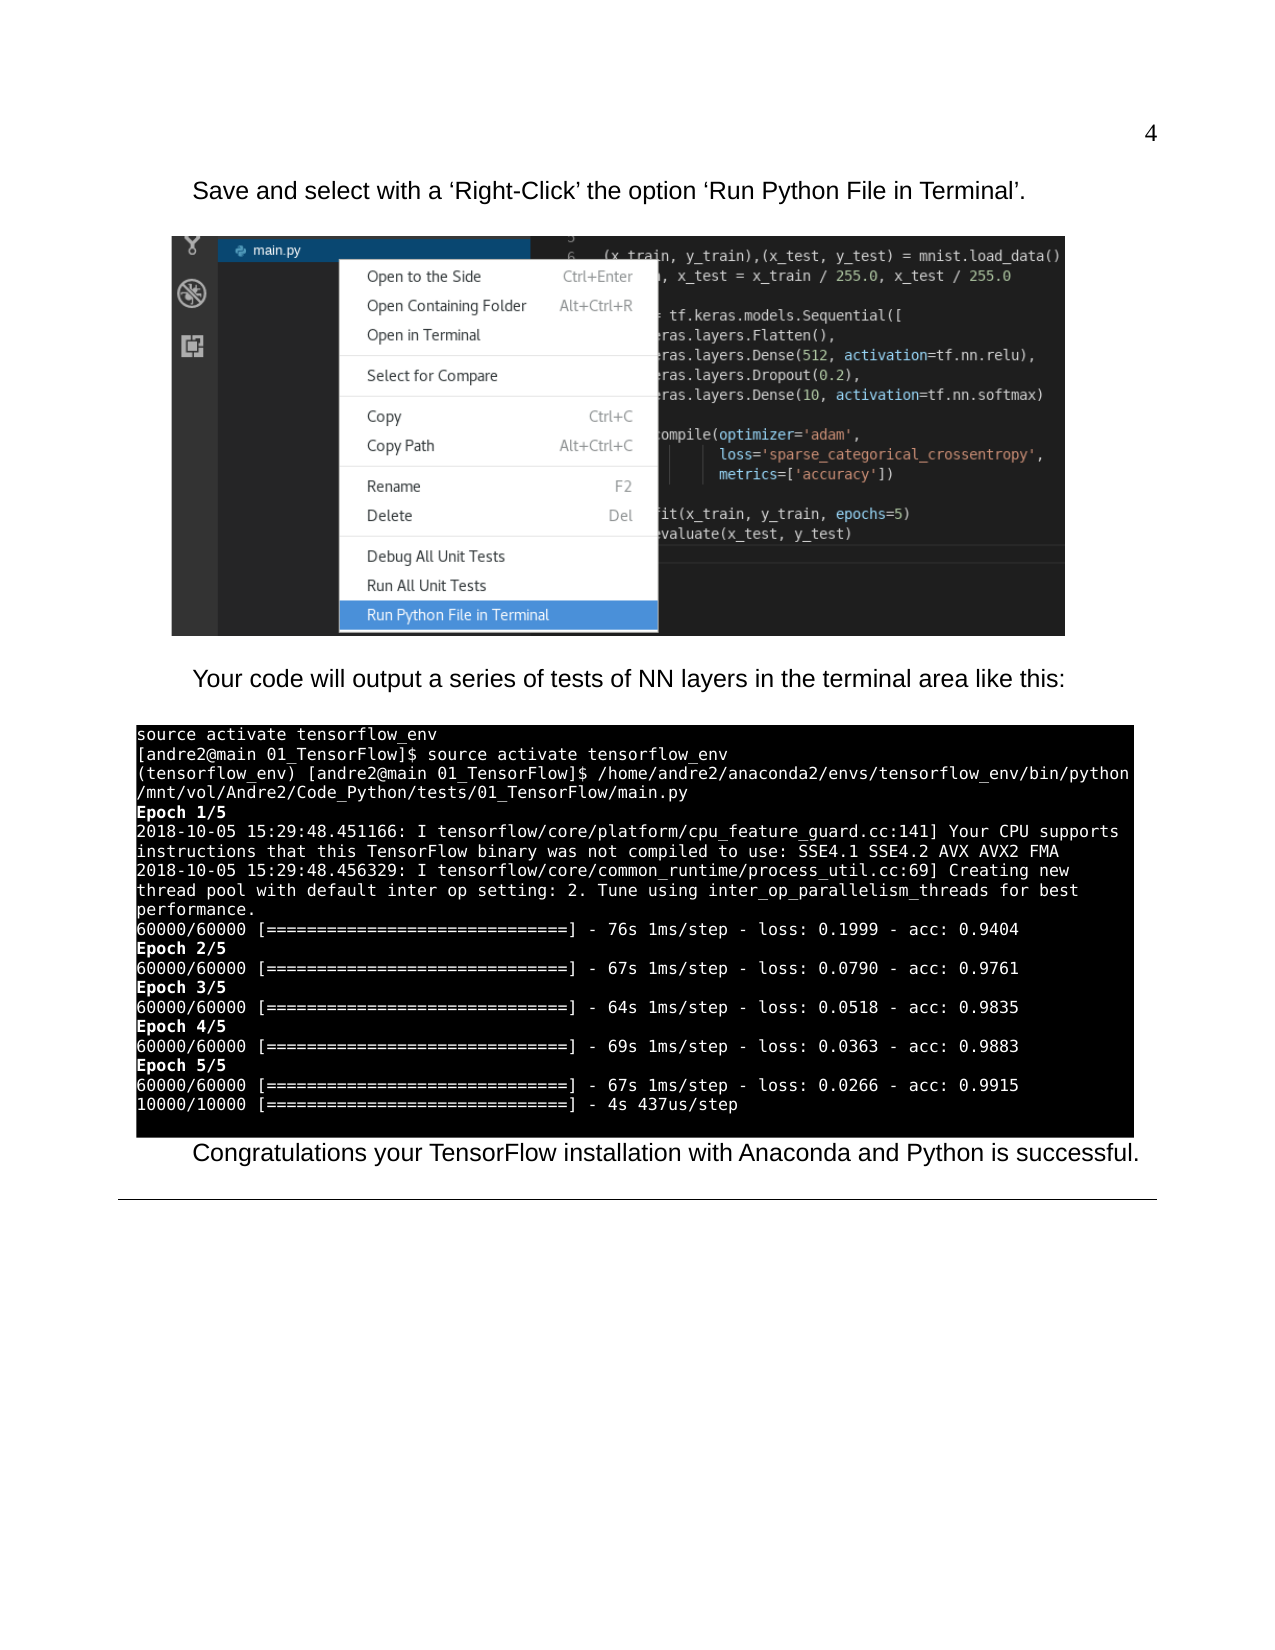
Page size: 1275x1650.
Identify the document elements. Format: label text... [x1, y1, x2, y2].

text Your code will output a series of tests of NN layers in the terminal area like this: [118, 664, 1157, 693]
picture [171, 236, 1065, 636]
text Congratulations your TensorFlow installation with Anaconda and Python is successful. [118, 722, 1157, 1166]
text Save and select with a ‘Right-Click’ the option ‘Run Python File in Terminal’. [118, 176, 1157, 205]
